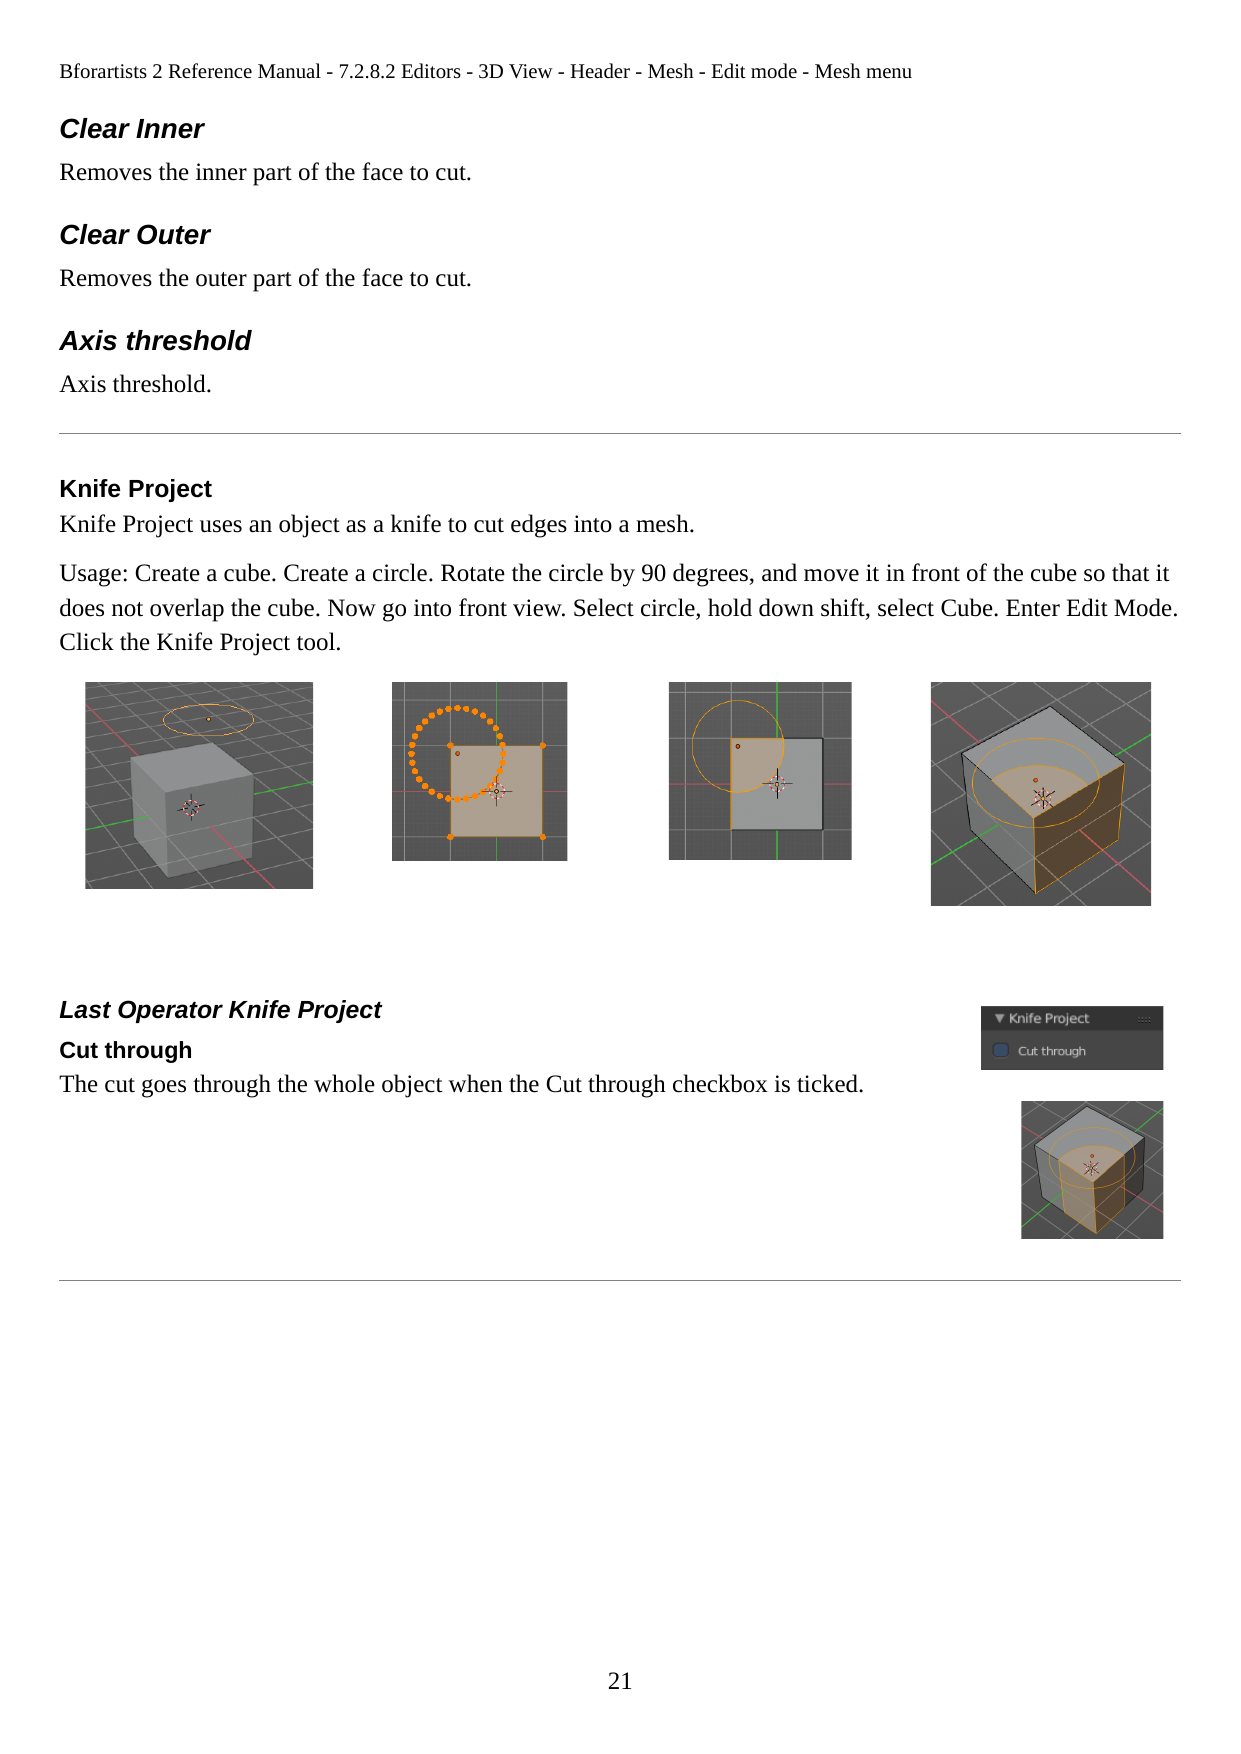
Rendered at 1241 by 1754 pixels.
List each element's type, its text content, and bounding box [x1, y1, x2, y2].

text Axis threshold. [59, 369, 1181, 398]
subtitle Clear Outer [59, 218, 1181, 250]
subtitle Cut through [59, 1036, 981, 1063]
table_header [620, 676, 901, 940]
picture [85, 682, 314, 889]
table_header [59, 676, 339, 940]
picture [392, 682, 568, 861]
text The cut goes through the whole object when the Cut through checkbox is ticked. [59, 1069, 1181, 1098]
subtitle Clear Inner [59, 113, 1181, 144]
subtitle [1164, 1036, 1181, 1063]
text Removes the outer part of the face to cut. [59, 263, 1181, 292]
subtitle Knife Project [59, 474, 1181, 503]
picture [668, 682, 852, 860]
table_header [340, 676, 620, 940]
subtitle Last Operator Knife Project [59, 995, 1181, 1024]
picture [930, 682, 1152, 906]
table_header [901, 676, 1181, 940]
picture [1021, 1101, 1164, 1239]
text Knife Project uses an object as a knife to cut edges into a mesh. [59, 509, 1181, 538]
picture [981, 1006, 1164, 1070]
text Usage: Create a cube. Create a circle. Rotate the circle by 90 degrees, and move it in front of the cube so that it does not overlap the cube. Now go into front view. Select circle, hold down shift, select Cube. Enter Edit Mode. Click the Knife Project tool. [59, 558, 1181, 656]
text Removes the inner part of the face to cut. [59, 157, 1181, 186]
subtitle Axis threshold [59, 324, 1181, 356]
